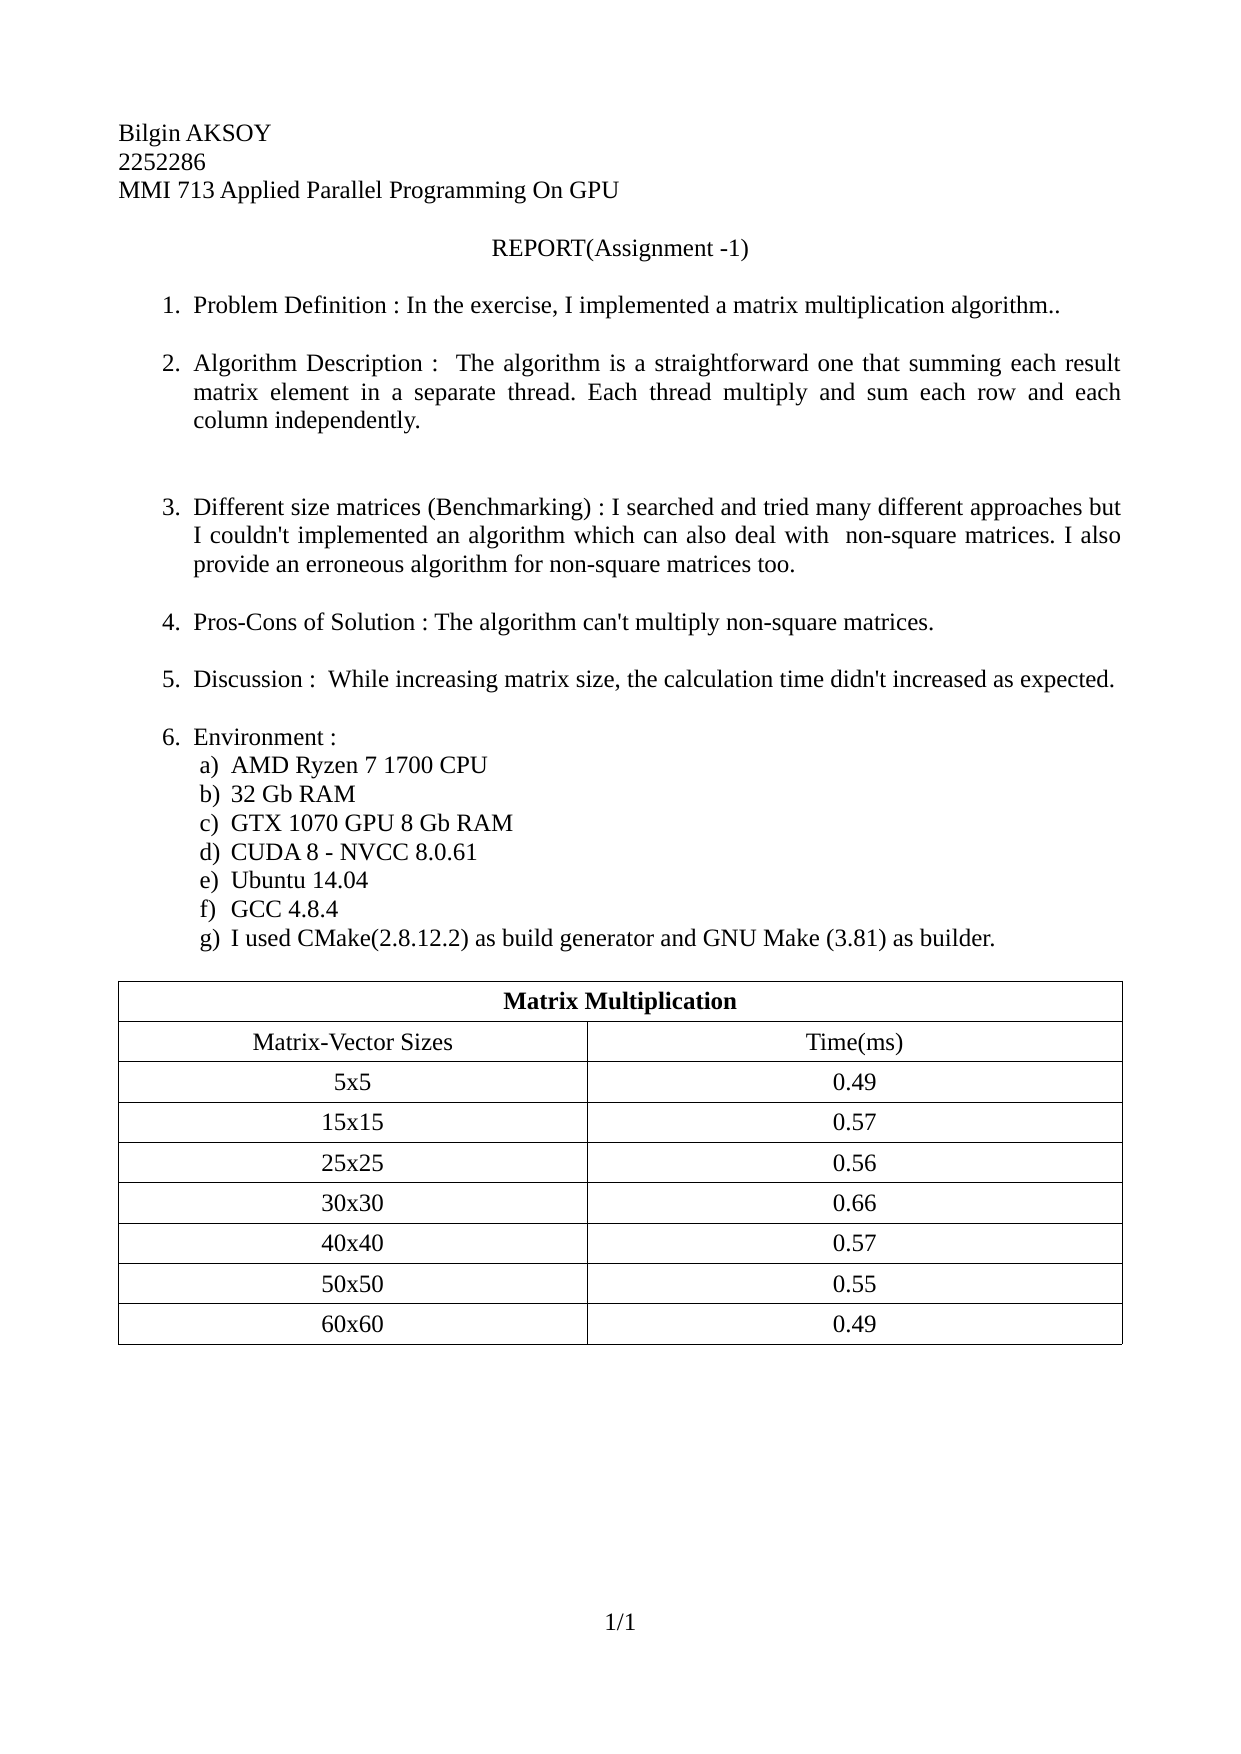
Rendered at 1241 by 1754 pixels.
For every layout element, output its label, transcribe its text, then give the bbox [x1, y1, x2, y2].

text MMI 713 Applied Parallel Programming On GPU [118, 176, 1122, 204]
table_cell 25x25 [119, 1143, 587, 1182]
table_cell Matrix-Vector Sizes [119, 1022, 587, 1061]
table_cell 0.66 [588, 1183, 1122, 1222]
table_cell 0.49 [588, 1304, 1122, 1343]
table_cell 50x50 [119, 1264, 587, 1303]
list GCC 4.8.4 [193, 894, 1122, 923]
list Problem Definition : In the exercise, I implemented a matrix multiplication algorithm.. [156, 291, 1122, 319]
list GTX 1070 GPU 8 Gb RAM [193, 808, 1122, 837]
list Ubuntu 14.04 [193, 866, 1122, 894]
table_cell 0.57 [588, 1103, 1122, 1142]
list 32 Gb RAM [193, 779, 1122, 808]
table_cell 5x5 [119, 1062, 587, 1102]
table_header Matrix Multiplication [119, 982, 1122, 1021]
list Pros-Cons of Solution : The algorithm can't multiply non-square matrices. [156, 607, 1122, 636]
list Environment : [156, 722, 1122, 751]
list AMD Ryzen 7 1700 CPU [193, 751, 1122, 779]
table_cell 0.55 [588, 1264, 1122, 1303]
list I used CMake(2.8.12.2) as build generator and GNU Make (3.81) as builder. [193, 923, 1122, 952]
table_cell Time(ms) [588, 1022, 1122, 1061]
table_cell 15x15 [119, 1103, 587, 1142]
list Different size matrices (Benchmarking) : I searched and tried many different approaches but I couldn't implemented an algorithm which can also deal with non-square matrices. I also provide an erroneous algorithm for non-square matrices too. [156, 492, 1122, 578]
table_cell 0.57 [588, 1224, 1122, 1263]
table_cell 0.56 [588, 1143, 1122, 1182]
table_cell 60x60 [119, 1304, 587, 1343]
text 2252286 [118, 147, 1122, 176]
text REPORT(Assignment -1) [118, 233, 1122, 262]
table_cell 30x30 [119, 1183, 587, 1222]
table_cell 40x40 [119, 1224, 587, 1263]
list Algorithm Description : The algorithm is a straightforward one that summing each result matrix element in a separate thread. Each thread multiply and sum each row and each column independently. [156, 348, 1122, 434]
list CUDA 8 - NVCC 8.0.61 [193, 837, 1122, 866]
text Bilgin AKSOY [118, 118, 1122, 147]
table_cell 0.49 [588, 1062, 1122, 1102]
list Discussion : While increasing matrix size, the calculation time didn't increased as expected. [156, 664, 1122, 693]
